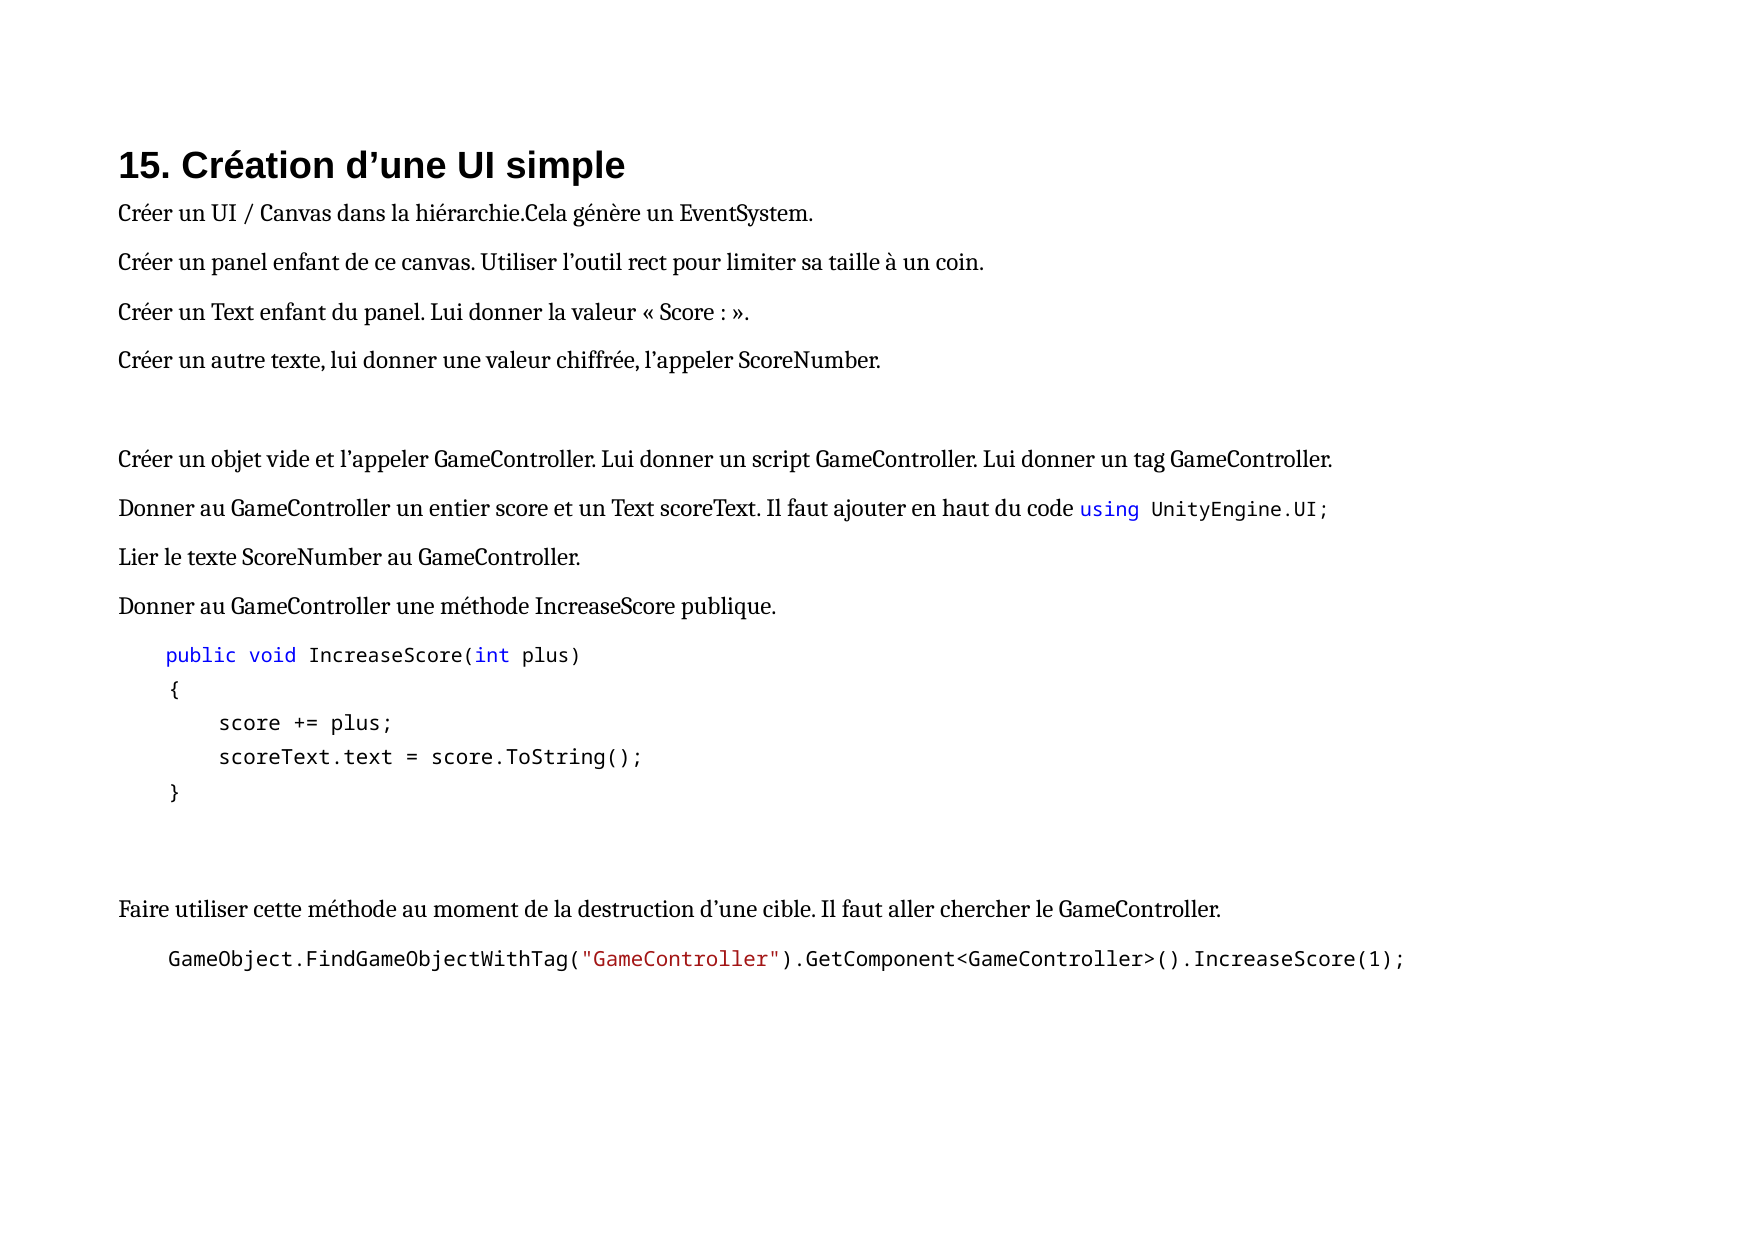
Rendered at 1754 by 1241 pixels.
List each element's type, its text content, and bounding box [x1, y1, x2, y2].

text Créer un Text enfant du panel. Lui donner la valeur « Score : ». [118, 297, 1636, 326]
subtitle 15. Création d’une UI simple [118, 143, 1636, 187]
text Lier le texte ScoreNumber au GameController. [118, 543, 1636, 571]
text scoreText.text = score.ToString(); [118, 742, 1636, 771]
text GameObject.FindGameObjectWithTag("GameController").GetComponent<GameController>().IncreaseScore(1); [118, 944, 1636, 972]
text { [118, 674, 1636, 702]
text Créer un autre texte, lui donner une valeur chiffrée, l’appeler ScoreNumber. [118, 346, 1636, 375]
text public void IncreaseScore(int plus) [118, 641, 1636, 668]
text Donner au GameController une méthode IncreaseScore publique. [118, 592, 1636, 621]
text Créer un UI / Canvas dans la hiérarchie.Cela génère un EventSystem. [118, 199, 1636, 228]
text Donner au GameController un entier score et un Text scoreText. Il faut ajouter en haut du code using UnityEngine.UI; [118, 494, 1636, 522]
text Créer un panel enfant de ce canvas. Utiliser l’outil rect pour limiter sa taille à un coin. [118, 248, 1636, 277]
text Créer un objet vide et l’appeler GameController. Lui donner un script GameController. Lui donner un tag GameController. [118, 444, 1636, 473]
text score += plus; [118, 708, 1636, 737]
text Faire utiliser cette méthode au moment de la destruction d’une cible. Il faut aller chercher le GameController. [118, 895, 1636, 923]
text } [118, 777, 1636, 805]
